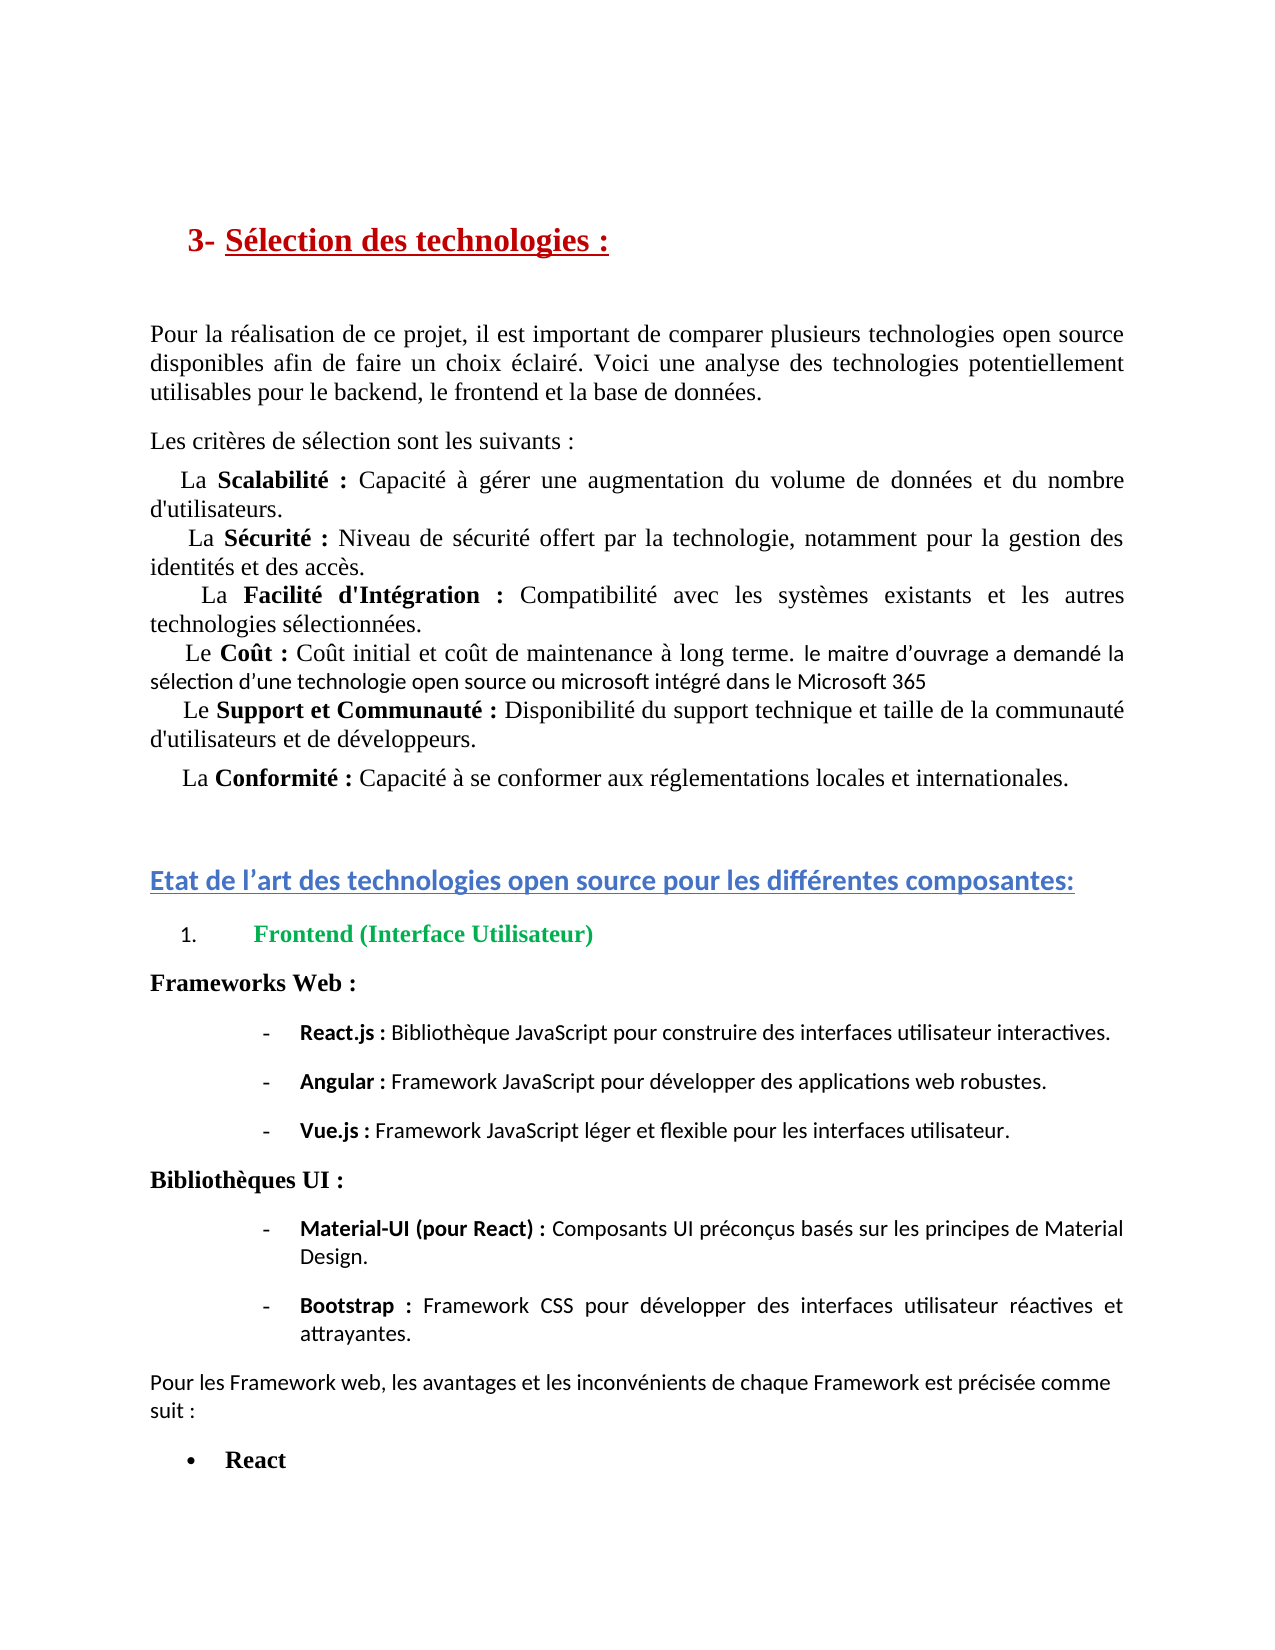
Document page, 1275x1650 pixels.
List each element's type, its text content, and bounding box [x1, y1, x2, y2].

list Vue.js : Framework JavaScript léger et flexible pour les interfaces utilisateur. [262, 1116, 1125, 1144]
text  Le Support et Communauté : Disponibilité du support technique et taille de la communauté d'utilisateurs et de développeurs. [150, 695, 1125, 753]
text  Le Coût : Coût initial et coût de maintenance à long terme. le maitre d’ouvrage a demandé la sélection d’une technologie open source ou microsoft intégré dans le Microsoft 365 [150, 638, 1125, 695]
list Frontend (Interface Utilisateur) [179, 919, 1125, 948]
text Bibliothèques UI : [150, 1165, 1125, 1193]
list Bootstrap : Framework CSS pour développer des interfaces utilisateur réactives et attrayantes. [262, 1291, 1125, 1347]
list Material-UI (pour React) : Composants UI préconçus basés sur les principes de Material Design. [262, 1214, 1125, 1270]
list Angular : Framework JavaScript pour développer des applications web robustes. [262, 1067, 1125, 1095]
text Les critères de sélection sont les suivants : [150, 426, 1125, 455]
list React [187, 1445, 1125, 1474]
text Pour les Framework web, les avantages et les inconvénients de chaque Framework est précisée comme suit : [150, 1368, 1125, 1424]
list React.js : Bibliothèque JavaScript pour construire des interfaces utilisateur interactives. [262, 1018, 1125, 1046]
text  La Facilité d'Intégration : Compatibilité avec les systèmes existants et les autres technologies sélectionnées. [150, 581, 1125, 638]
text Frameworks Web : [150, 968, 1125, 997]
text  La Scalabilité : Capacité à gérer une augmentation du volume de données et du nombre d'utilisateurs. [150, 466, 1125, 523]
subtitle Etat de l’art des technologies open source pour les différentes composantes: [150, 862, 1125, 898]
text Pour la réalisation de ce projet, il est important de comparer plusieurs technologies open source disponibles afin de faire un choix éclairé. Voici une analyse des technologies potentiellement utilisables pour le backend, le frontend et la base de données. [150, 319, 1125, 406]
text  La Sécurité : Niveau de sécurité offert par la technologie, notamment pour la gestion des identités et des accès. [150, 523, 1125, 581]
text  La Conformité : Capacité à se conformer aux réglementations locales et internationales. [150, 763, 1125, 792]
list Sélection des technologies : [187, 221, 1125, 259]
